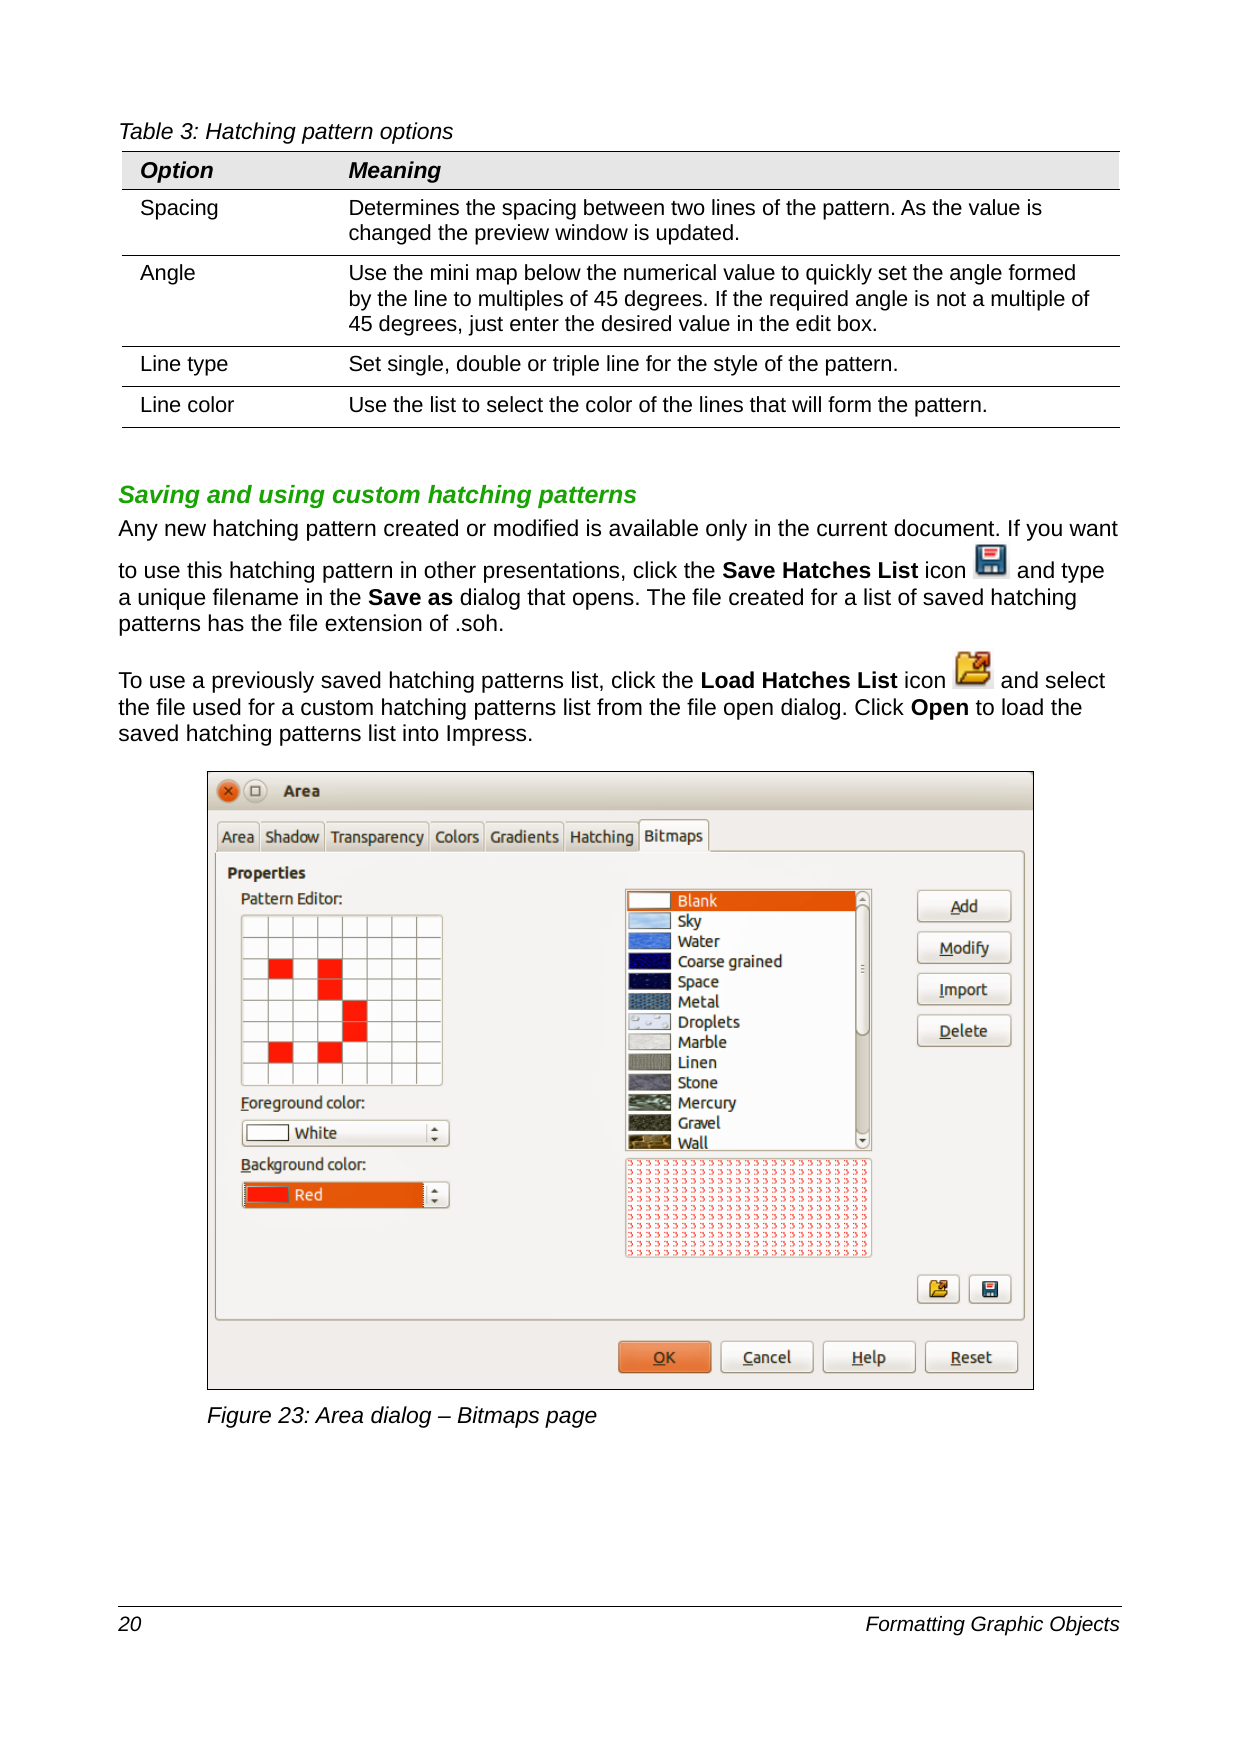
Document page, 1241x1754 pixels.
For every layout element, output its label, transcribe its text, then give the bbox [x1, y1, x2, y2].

text Table 3: Hatching pattern options [118, 118, 1122, 144]
picture [208, 772, 1033, 1389]
table_cell Use the mini map below the numerical value to quickly set the angle formed by the line to multiples of 45 degrees. If the required angle is not a multiple of 45 degrees, just enter the desired value in the edit box. [330, 256, 1119, 346]
table_header Option [122, 152, 330, 189]
subtitle Saving and using custom hatching patterns [118, 480, 1122, 509]
table_cell Line type [122, 347, 330, 386]
table_cell Line color [122, 387, 330, 427]
table_cell Use the list to select the color of the lines that will form the pattern. [330, 387, 1119, 427]
text Figure 23: Area dialog – Bitmaps page [207, 1402, 1033, 1428]
table_cell Set single, double or triple line for the style of the pattern. [330, 347, 1119, 386]
text To use a previously saved hatching patterns list, click the Load Hatches List icon and select the file used for a custom hatching patterns list from the file open dialog. Click Open to load the saved hatching patterns list into Impress. [118, 649, 1122, 746]
table_cell Determines the spacing between two lines of the pattern. As the value is changed the preview window is updated. [330, 190, 1119, 254]
picture [952, 648, 995, 689]
table_cell Spacing [122, 190, 330, 254]
table_cell Angle [122, 256, 330, 346]
table_header Meaning [330, 152, 1119, 189]
picture [972, 541, 1011, 579]
text Any new hatching pattern created or modified is available only in the current document. If you want to use this hatching pattern in other presentations, click the Save Hatches List icon and type a unique filename in the Save as dialog that opens. The file created for a list of saved hatching patterns has the file extension of .soh. [118, 515, 1122, 636]
